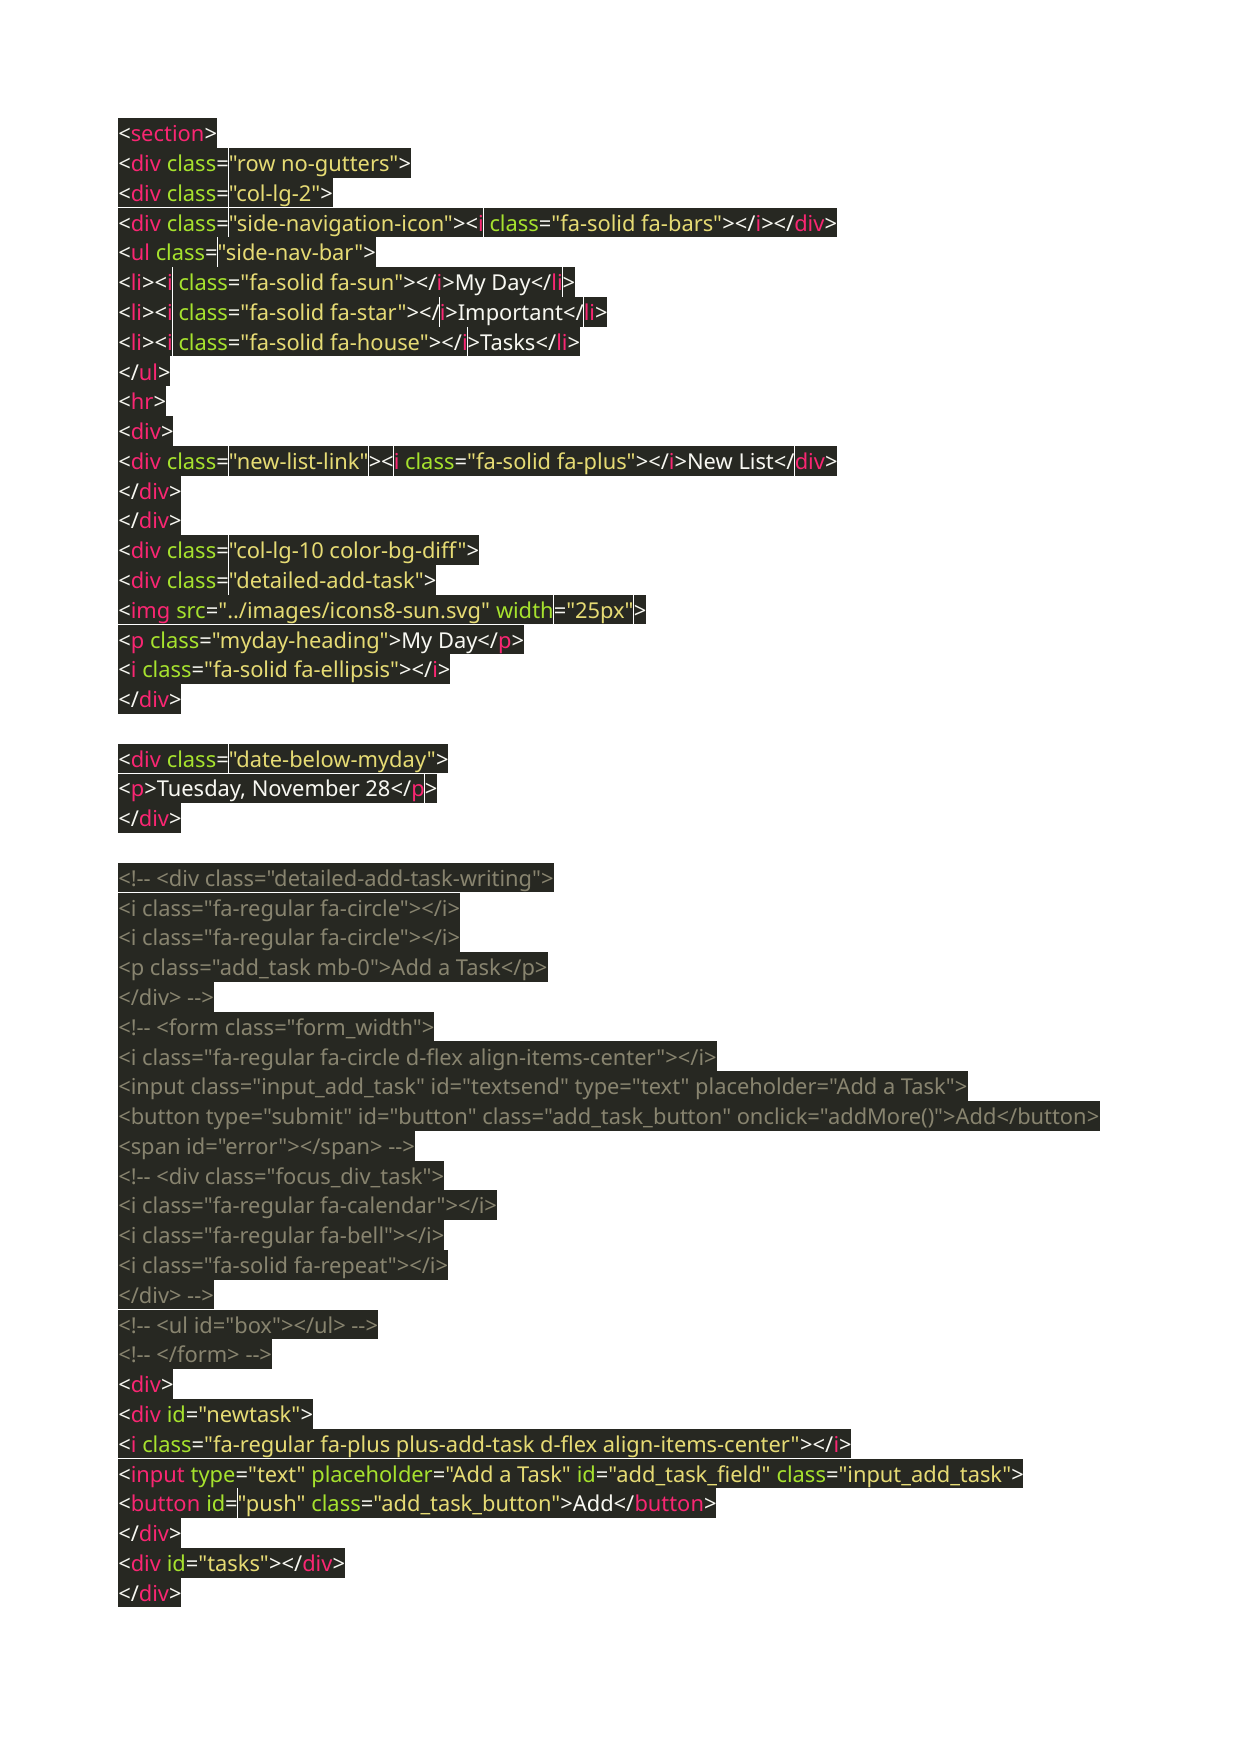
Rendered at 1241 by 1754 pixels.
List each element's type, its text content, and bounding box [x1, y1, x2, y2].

text <input type="text" placeholder="Add a Task" id="add_task_field" class="input_add_task"> [118, 1458, 1122, 1488]
text <p class="add_task mb-0">Add a Task</p> [118, 952, 1122, 982]
text <i class="fa-regular fa-circle"></i> [118, 922, 1122, 952]
text <section> [118, 118, 1122, 148]
text <div class="new-list-link"><i class="fa-solid fa-plus"></i>New List</div> [118, 446, 1122, 476]
text <div class="col-lg-2"> [118, 178, 1122, 207]
text <!-- <div class="focus_div_task"> [118, 1161, 1122, 1190]
text <div> [118, 416, 1122, 446]
text <li><i class="fa-solid fa-house"></i>Tasks</li> [118, 327, 1122, 356]
text <ul class="side-nav-bar"> [118, 237, 1122, 267]
text <p>Tuesday, November 28</p> [118, 773, 1122, 803]
text <div class="col-lg-10 color-bg-diff"> [118, 535, 1122, 565]
text <p class="myday-heading">My Day</p> [118, 624, 1122, 654]
text <i class="fa-regular fa-bell"></i> [118, 1220, 1122, 1250]
text </div> [118, 803, 1122, 833]
text </div> [118, 505, 1122, 535]
text <div class="row no-gutters"> [118, 148, 1122, 178]
text <button id="push" class="add_task_button">Add</button> [118, 1488, 1122, 1518]
text <li><i class="fa-solid fa-sun"></i>My Day</li> [118, 267, 1122, 297]
text <!-- <div class="detailed-add-task-writing"> [118, 863, 1122, 892]
text </div> --> [118, 982, 1122, 1012]
text <i class="fa-regular fa-circle d-flex align-items-center"></i> [118, 1041, 1122, 1071]
text <div id="tasks"></div> [118, 1548, 1122, 1578]
text <i class="fa-regular fa-circle"></i> [118, 892, 1122, 922]
text <i class="fa-solid fa-repeat"></i> [118, 1250, 1122, 1280]
text <!-- </form> --> [118, 1339, 1122, 1369]
text </div> [118, 476, 1122, 505]
text <!-- <ul id="box"></ul> --> [118, 1309, 1122, 1339]
text <hr> [118, 386, 1122, 416]
text <input class="input_add_task" id="textsend" type="text" placeholder="Add a Task"> [118, 1071, 1122, 1101]
text </div> [118, 1578, 1122, 1607]
text <i class="fa-solid fa-ellipsis"></i> [118, 654, 1122, 684]
text <i class="fa-regular fa-plus plus-add-task d-flex align-items-center"></i> [118, 1429, 1122, 1458]
text <div id="newtask"> [118, 1399, 1122, 1429]
text </div> [118, 1518, 1122, 1548]
text <div class="detailed-add-task"> [118, 565, 1122, 595]
text <!-- <form class="form_width"> [118, 1012, 1122, 1041]
text <button type="submit" id="button" class="add_task_button" onclick="addMore()">Add</button> [118, 1101, 1122, 1131]
text <span id="error"></span> --> [118, 1131, 1122, 1161]
text <i class="fa-regular fa-calendar"></i> [118, 1190, 1122, 1220]
text </div> [118, 684, 1122, 714]
text <div class="side-navigation-icon"><i class="fa-solid fa-bars"></i></div> [118, 207, 1122, 237]
text </ul> [118, 356, 1122, 386]
text </div> --> [118, 1280, 1122, 1309]
text <div> [118, 1369, 1122, 1399]
text <img src="../images/icons8-sun.svg" width="25px"> [118, 595, 1122, 624]
text <li><i class="fa-solid fa-star"></i>Important</li> [118, 297, 1122, 327]
text <div class="date-below-myday"> [118, 744, 1122, 773]
